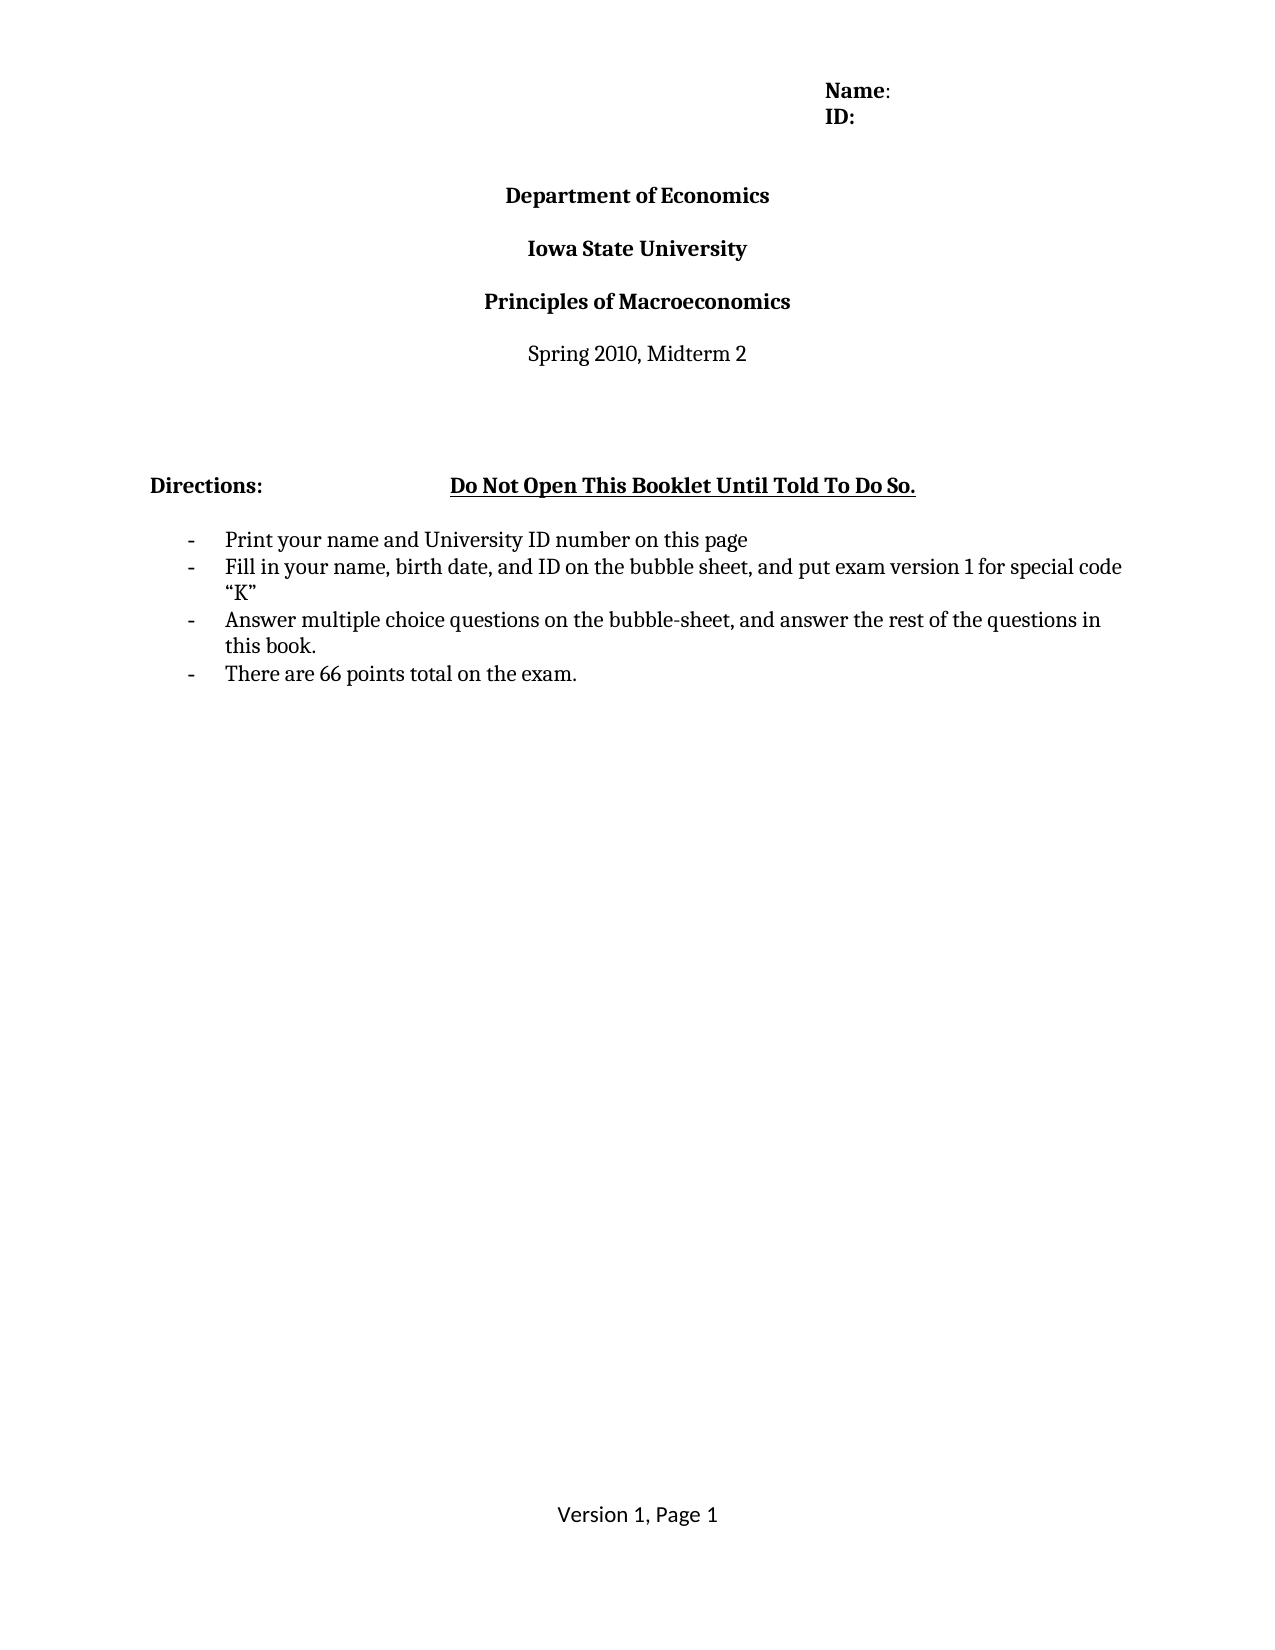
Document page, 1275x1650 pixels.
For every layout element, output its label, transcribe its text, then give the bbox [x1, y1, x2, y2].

list Fill in your name, birth date, and ID on the bubble sheet, and put exam version 1 for special code “K” [187, 553, 1125, 606]
text Principles of Macroeconomics [150, 288, 1125, 315]
text Directions: Do Not Open This Booklet Until Told To Do So. [150, 473, 1125, 499]
list Answer multiple choice questions on the bubble-sheet, and answer the rest of the questions in this book. [187, 606, 1125, 660]
text Name: [150, 75, 1125, 104]
text Iowa State University [150, 236, 1125, 262]
text ID: [150, 104, 1125, 130]
text Department of Economics [150, 183, 1125, 209]
text Spring 2010, Midterm 2 [150, 341, 1125, 368]
list Print your name and University ID number on this page [187, 526, 1125, 553]
list There are 66 points total on the exam. [187, 660, 1125, 687]
